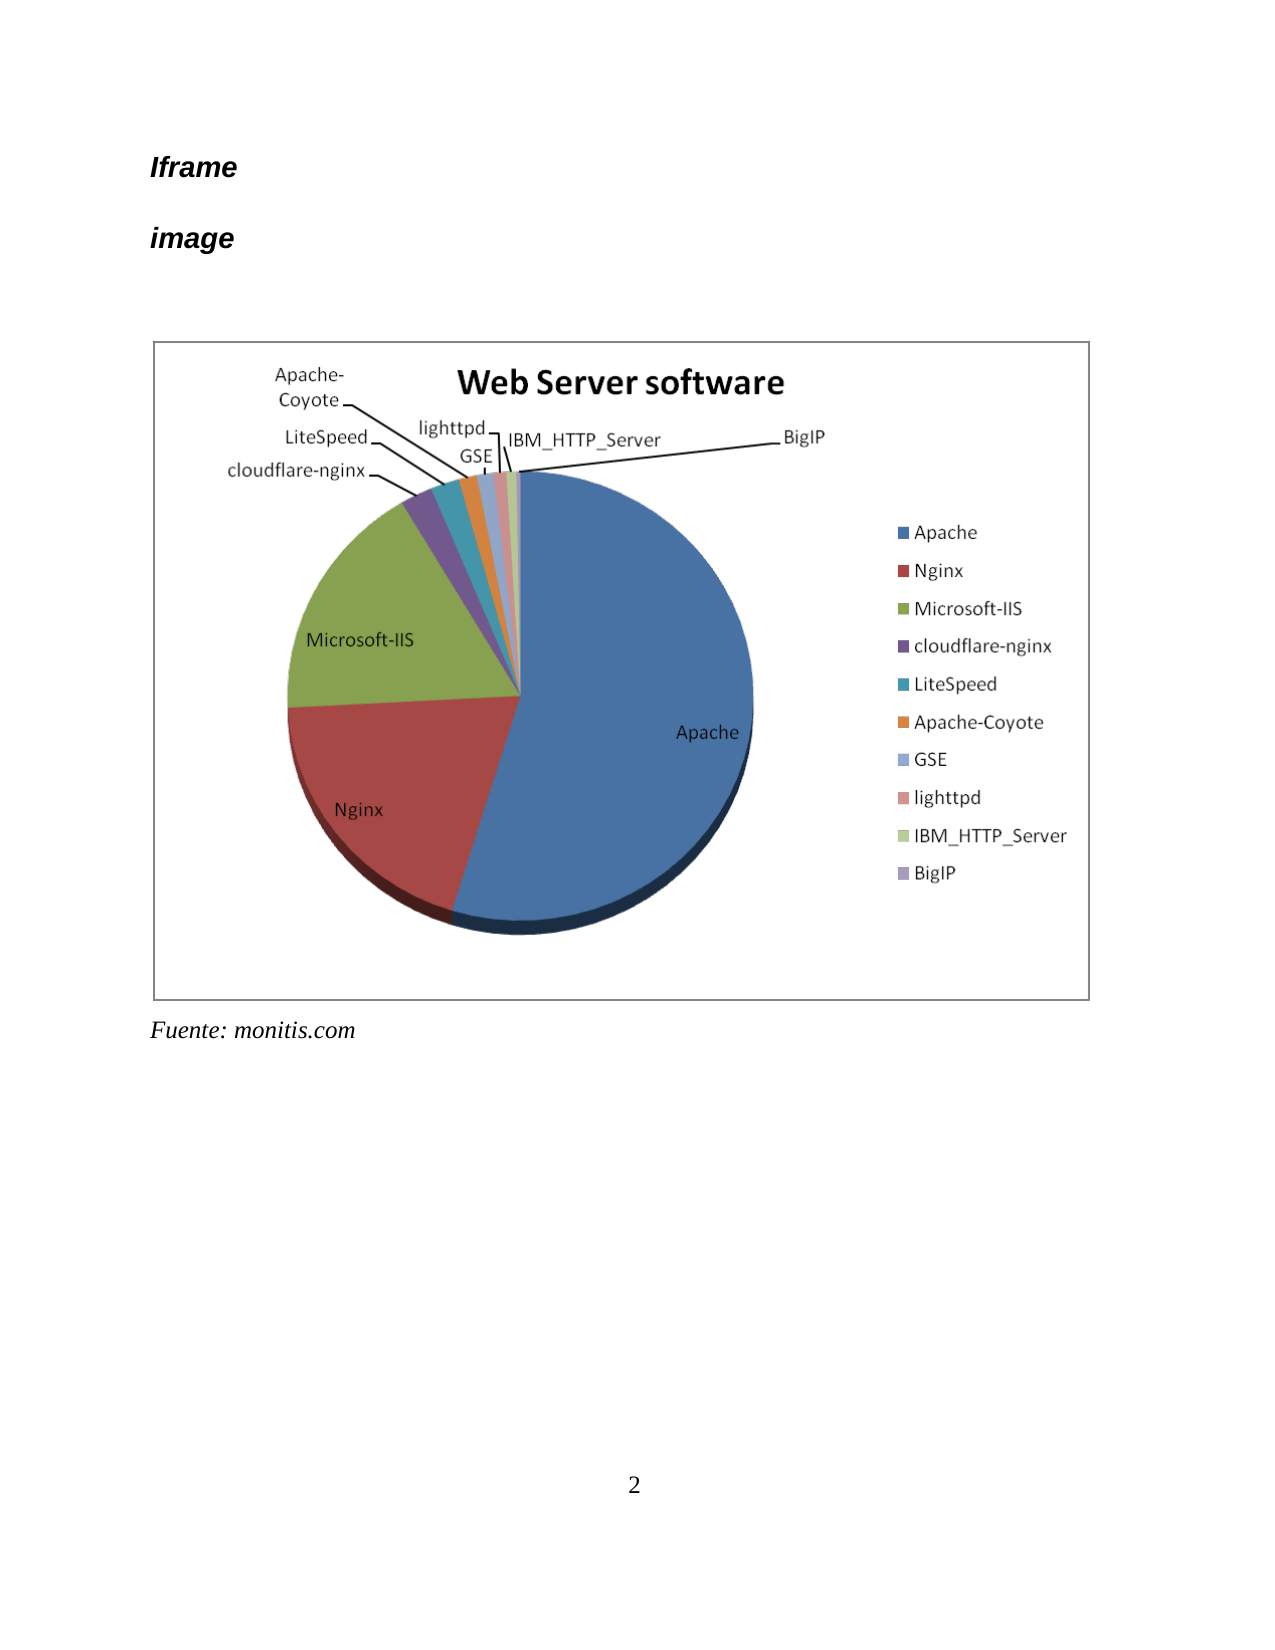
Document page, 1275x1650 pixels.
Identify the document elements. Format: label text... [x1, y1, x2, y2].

subtitle Iframe [150, 150, 1125, 183]
picture [150, 338, 1092, 1003]
text Fuente: monitis.com [150, 1015, 1125, 1044]
subtitle image [150, 221, 1125, 254]
